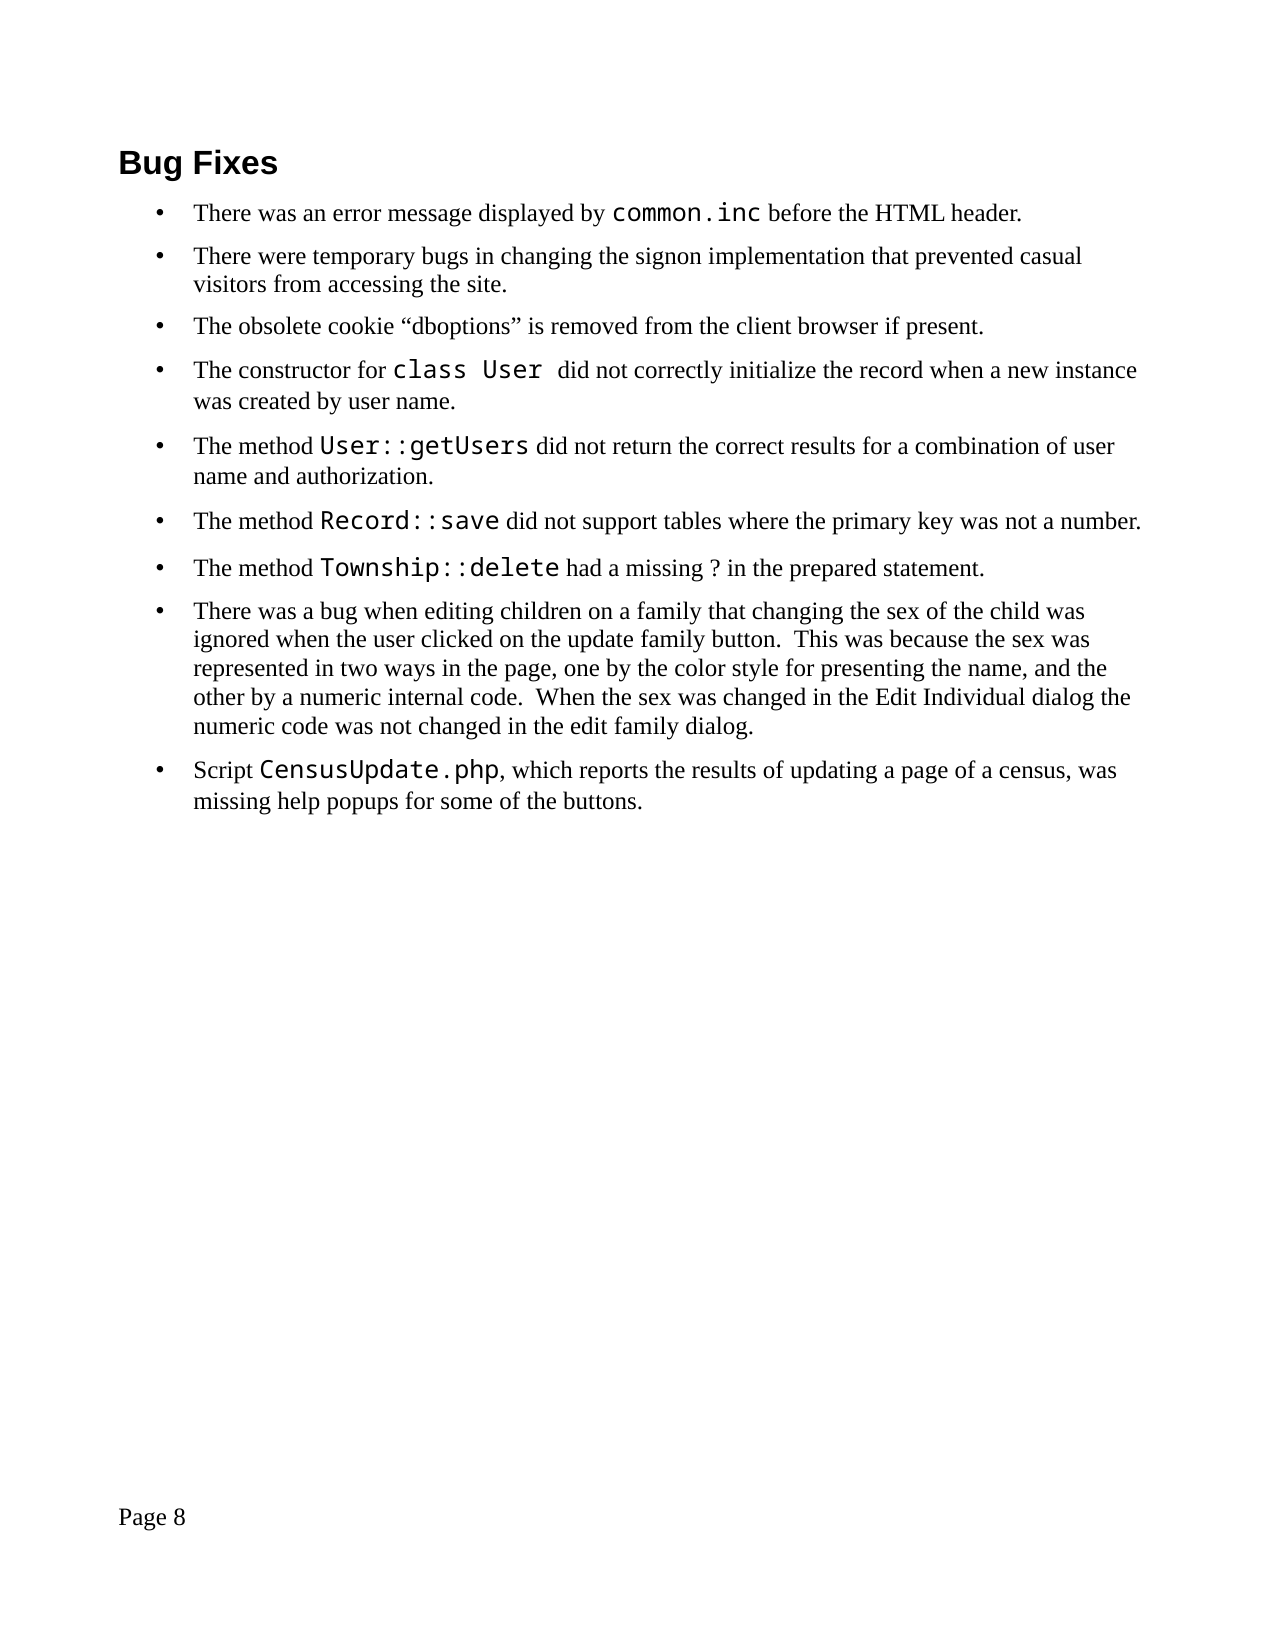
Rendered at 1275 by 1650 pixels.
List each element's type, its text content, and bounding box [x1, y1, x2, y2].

list There was a bug when editing children on a family that changing the sex of the child was ignored when the user clicked on the update family button. This was because the sex was represented in two ways in the page, one by the color style for presenting the name, and the other by a numeric internal code. When the sex was changed in the Edit Individual dialog the numeric code was not changed in the edit family dialog. [156, 596, 1157, 739]
list The constructor for class User did not correctly initialize the record when a new instance was created by user name. [156, 352, 1157, 415]
list The method Township::delete had a missing ? in the prepared statement. [156, 549, 1157, 583]
list There was an error message displayed by common.inc before the HTML header. [156, 194, 1157, 228]
list The obsolete cookie “dboptions” is removed from the client browser if present. [156, 311, 1157, 339]
list The method Record::save did not support tables where the primary key was not a number. [156, 503, 1157, 537]
list Script CensusUpdate.php, which reports the results of updating a page of a census, was missing help popups for some of the buttons. [156, 752, 1157, 815]
list There were temporary bugs in changing the signon implementation that prevented casual visitors from accessing the site. [156, 241, 1157, 298]
subtitle Bug Fixes [118, 143, 1157, 182]
list The method User::getUsers did not return the correct results for a combination of user name and authorization. [156, 427, 1157, 490]
